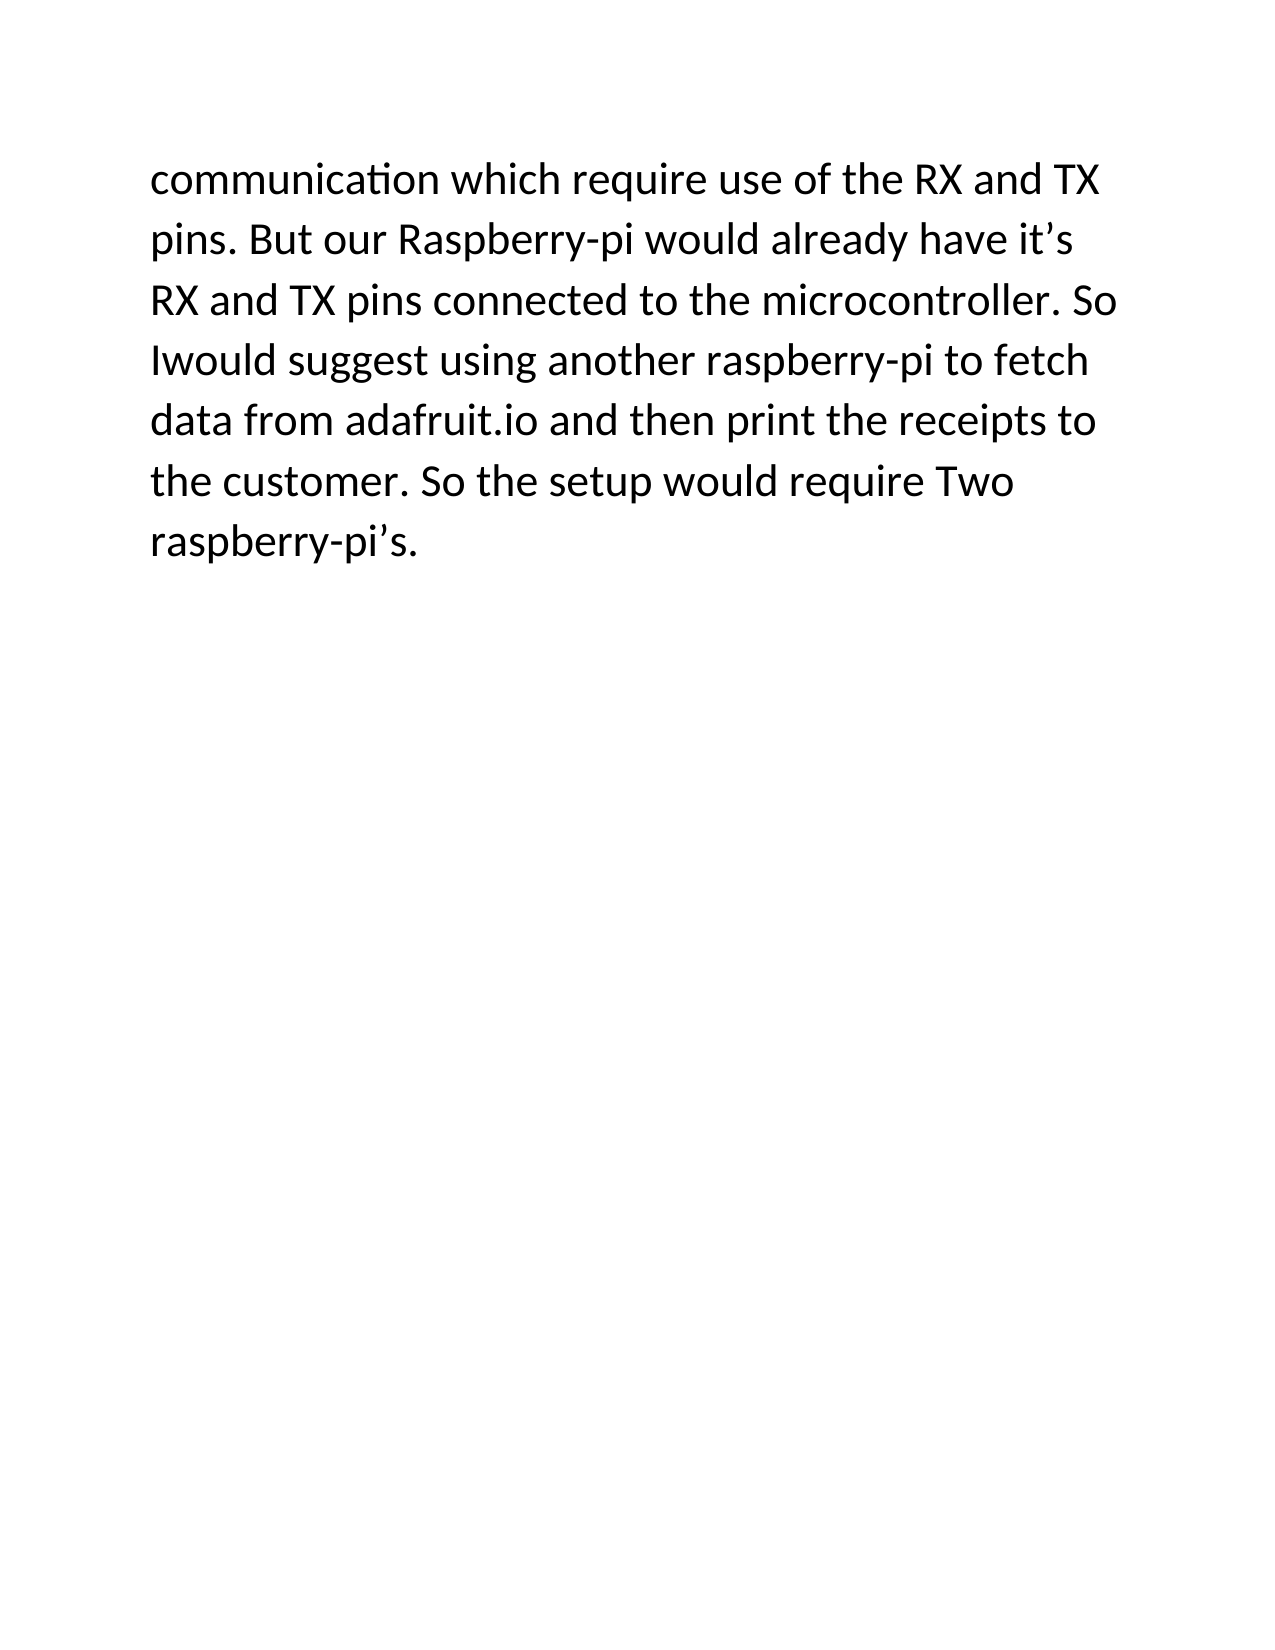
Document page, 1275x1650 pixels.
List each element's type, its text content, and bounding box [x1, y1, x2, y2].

text communication which require use of the RX and TX pins. But our Raspberry-pi would already have it’s RX and TX pins connected to the microcontroller. So Iwould suggest using another raspberry-pi to fetch data from adafruit.io and then print the receipts to the customer. So the setup would require Two raspberry-pi’s. [150, 150, 1125, 568]
